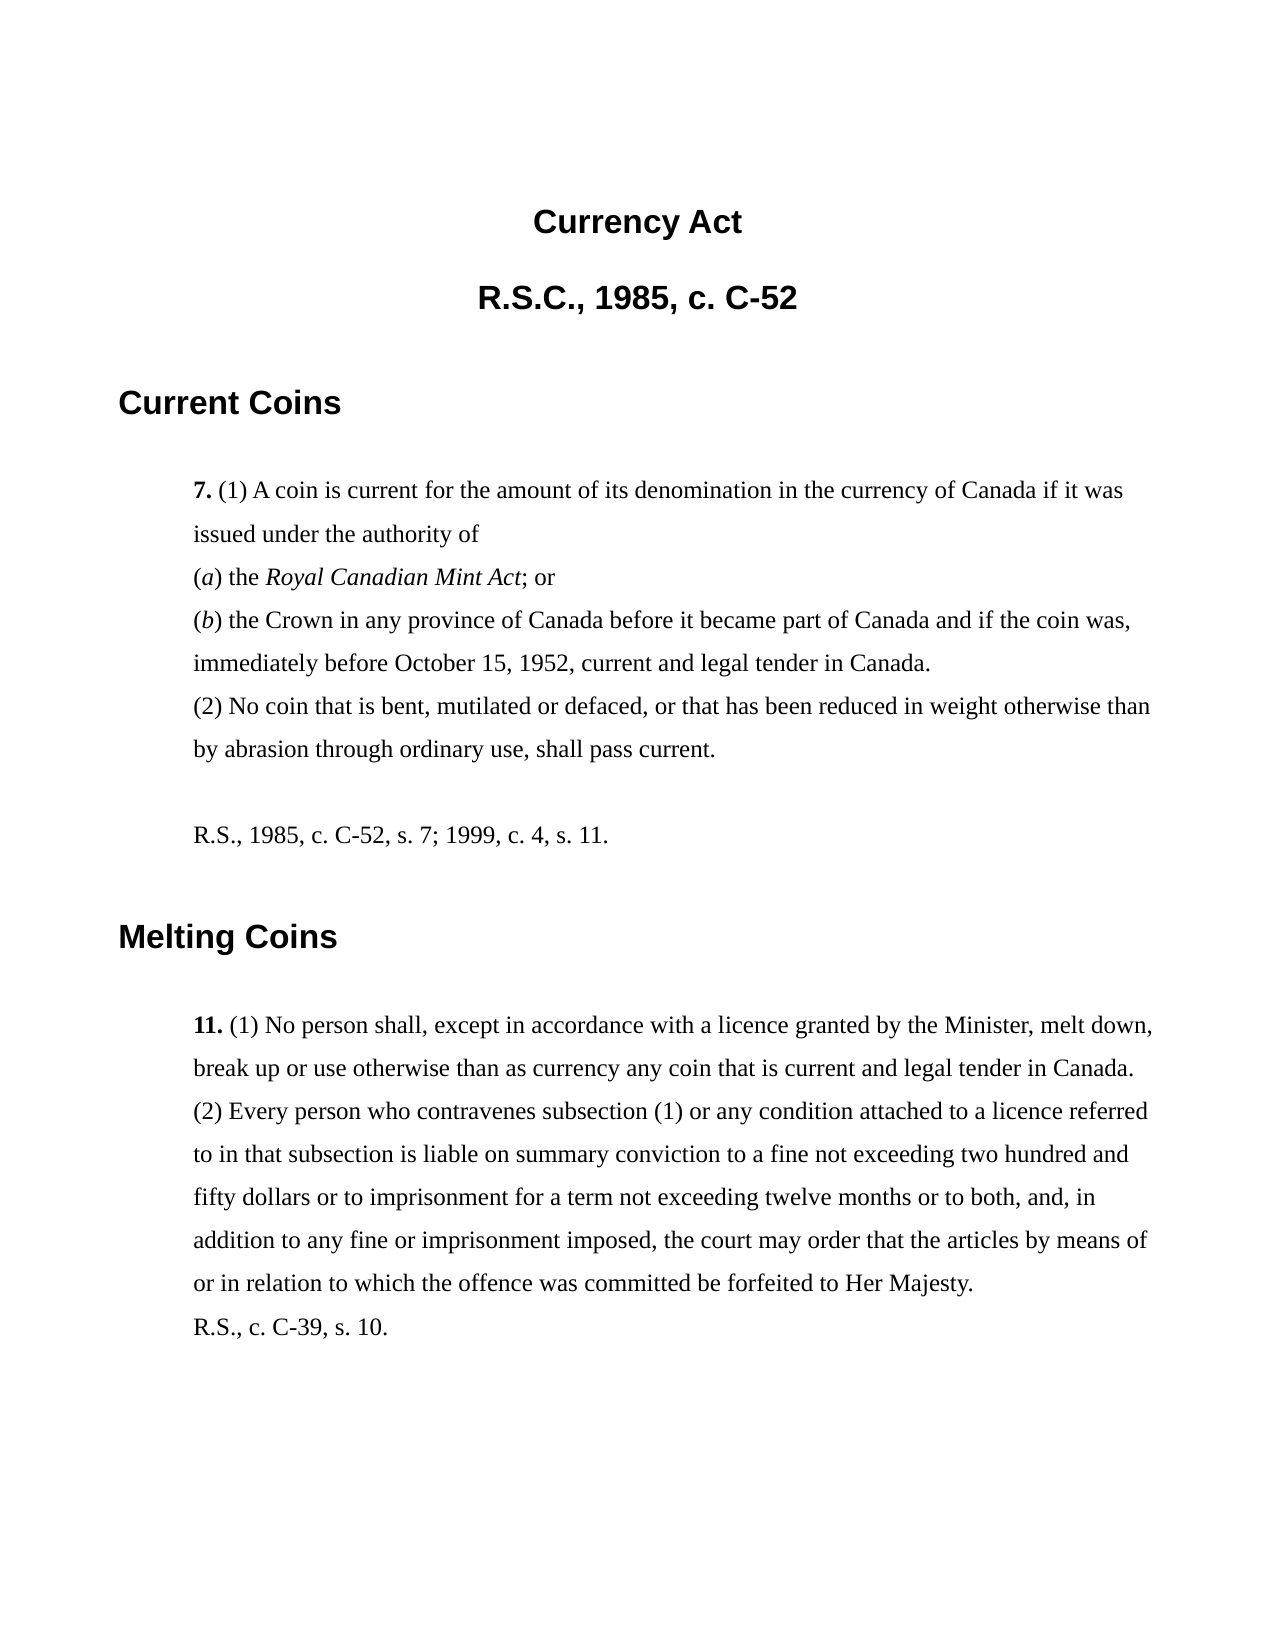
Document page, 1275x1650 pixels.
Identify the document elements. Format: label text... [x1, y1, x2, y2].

subtitle Current Coins [118, 383, 1157, 422]
subtitle Melting Coins [118, 917, 1157, 956]
list 7. (1) A coin is current for the amount of its denomination in the currency of Canada if it was issued under the authority of (a) the Royal Canadian Mint Act; or (b) the Crown in any province of Canada before it became part of Canada and if the coin was, immediately before October 15, 1952, current and legal tender in Canada. [156, 476, 1157, 677]
list (2) No coin that is bent, mutilated or defaced, or that has been reduced in weight otherwise than by abrasion through ordinary use, shall pass current. [156, 691, 1157, 763]
subtitle R.S.C., 1985, c. C-52 [118, 278, 1157, 317]
list R.S., 1985, c. C-52, s. 7; 1999, c. 4, s. 11. [156, 821, 1157, 849]
list 11. (1) No person shall, except in accordance with a licence granted by the Minister, melt down, break up or use otherwise than as currency any coin that is current and legal tender in Canada. (2) Every person who contravenes subsection (1) or any condition attached to a licence referred to in that subsection is liable on summary conviction to a fine not exceeding two hundred and fifty dollars or to imprisonment for a term not exceeding twelve months or to both, and, in addition to any fine or imprisonment imposed, the court may order that the articles by means of or in relation to which the offence was committed be forfeited to Her Majesty. R.S., c. C-39, s. 10. [156, 1010, 1157, 1383]
subtitle Currency Act [118, 202, 1157, 241]
